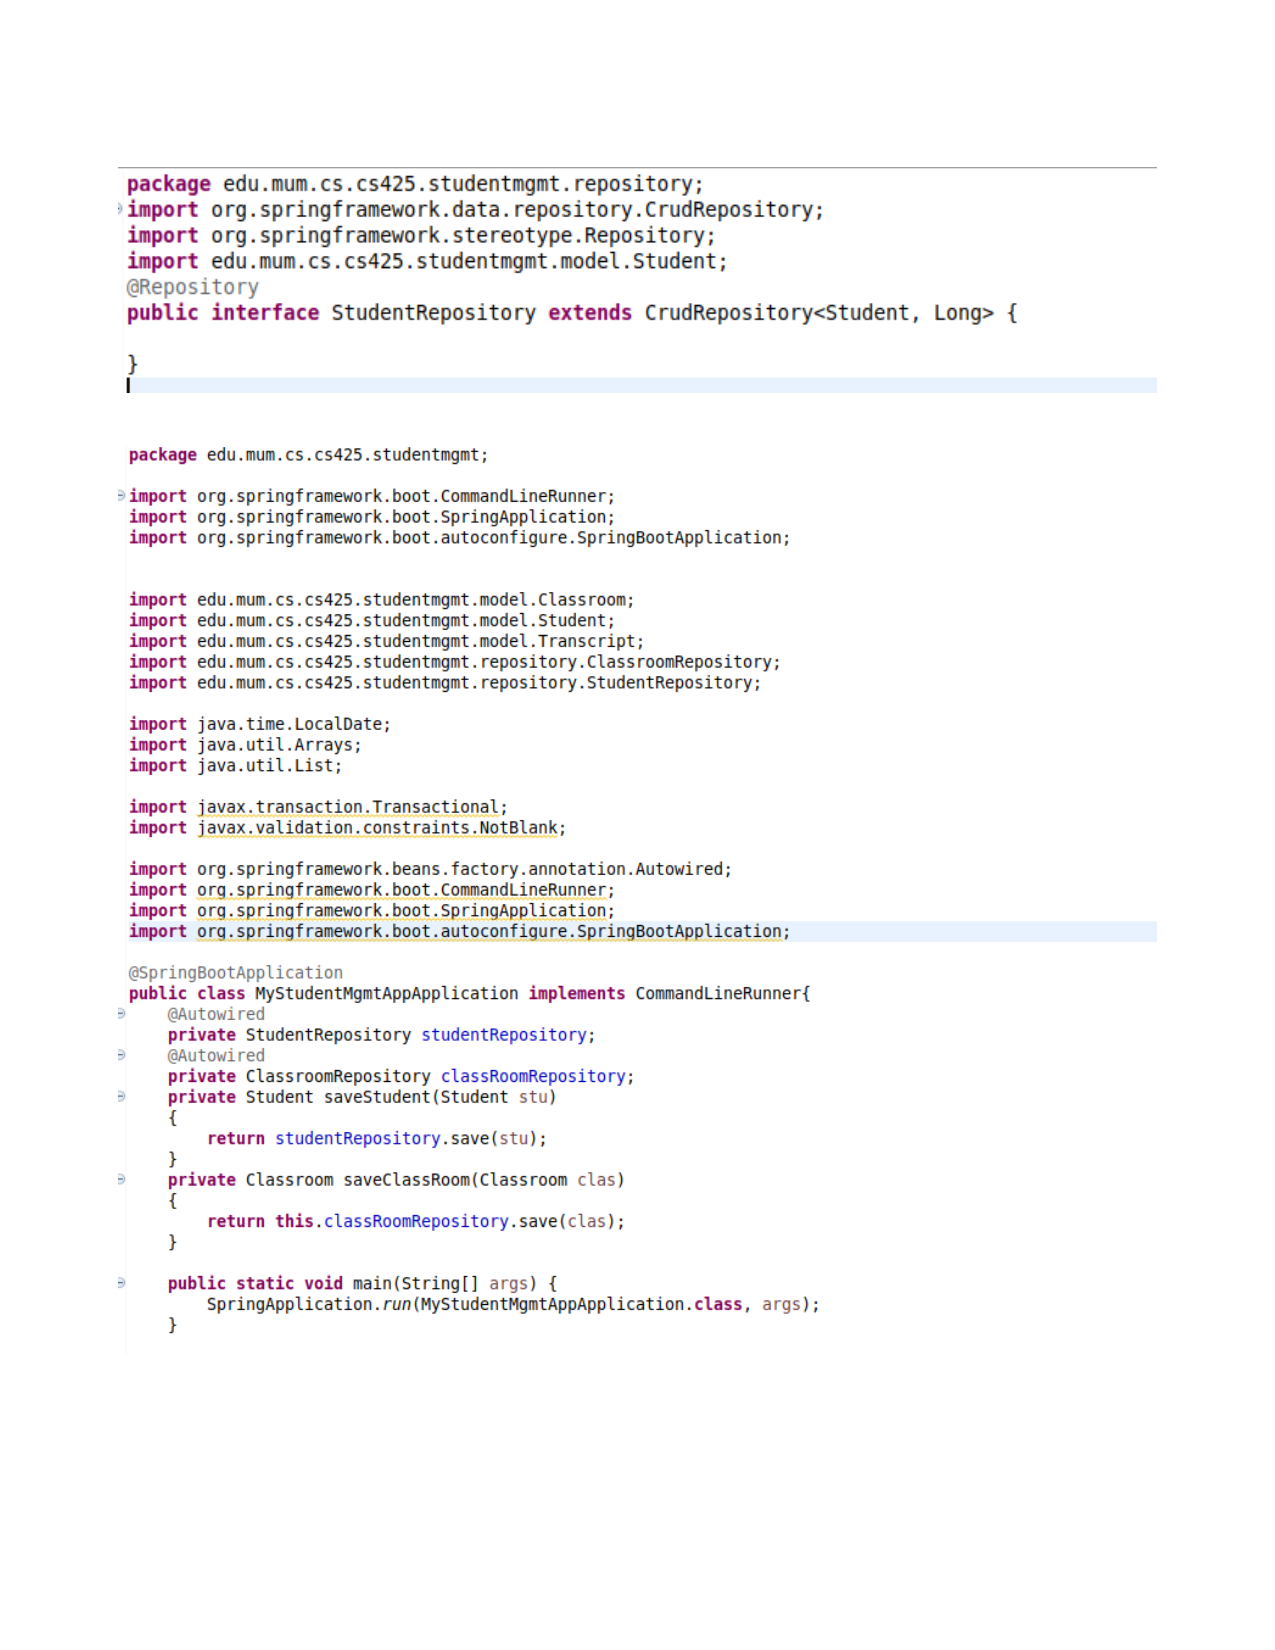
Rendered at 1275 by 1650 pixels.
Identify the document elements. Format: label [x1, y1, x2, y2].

picture [118, 167, 1157, 393]
picture [118, 446, 1157, 1354]
